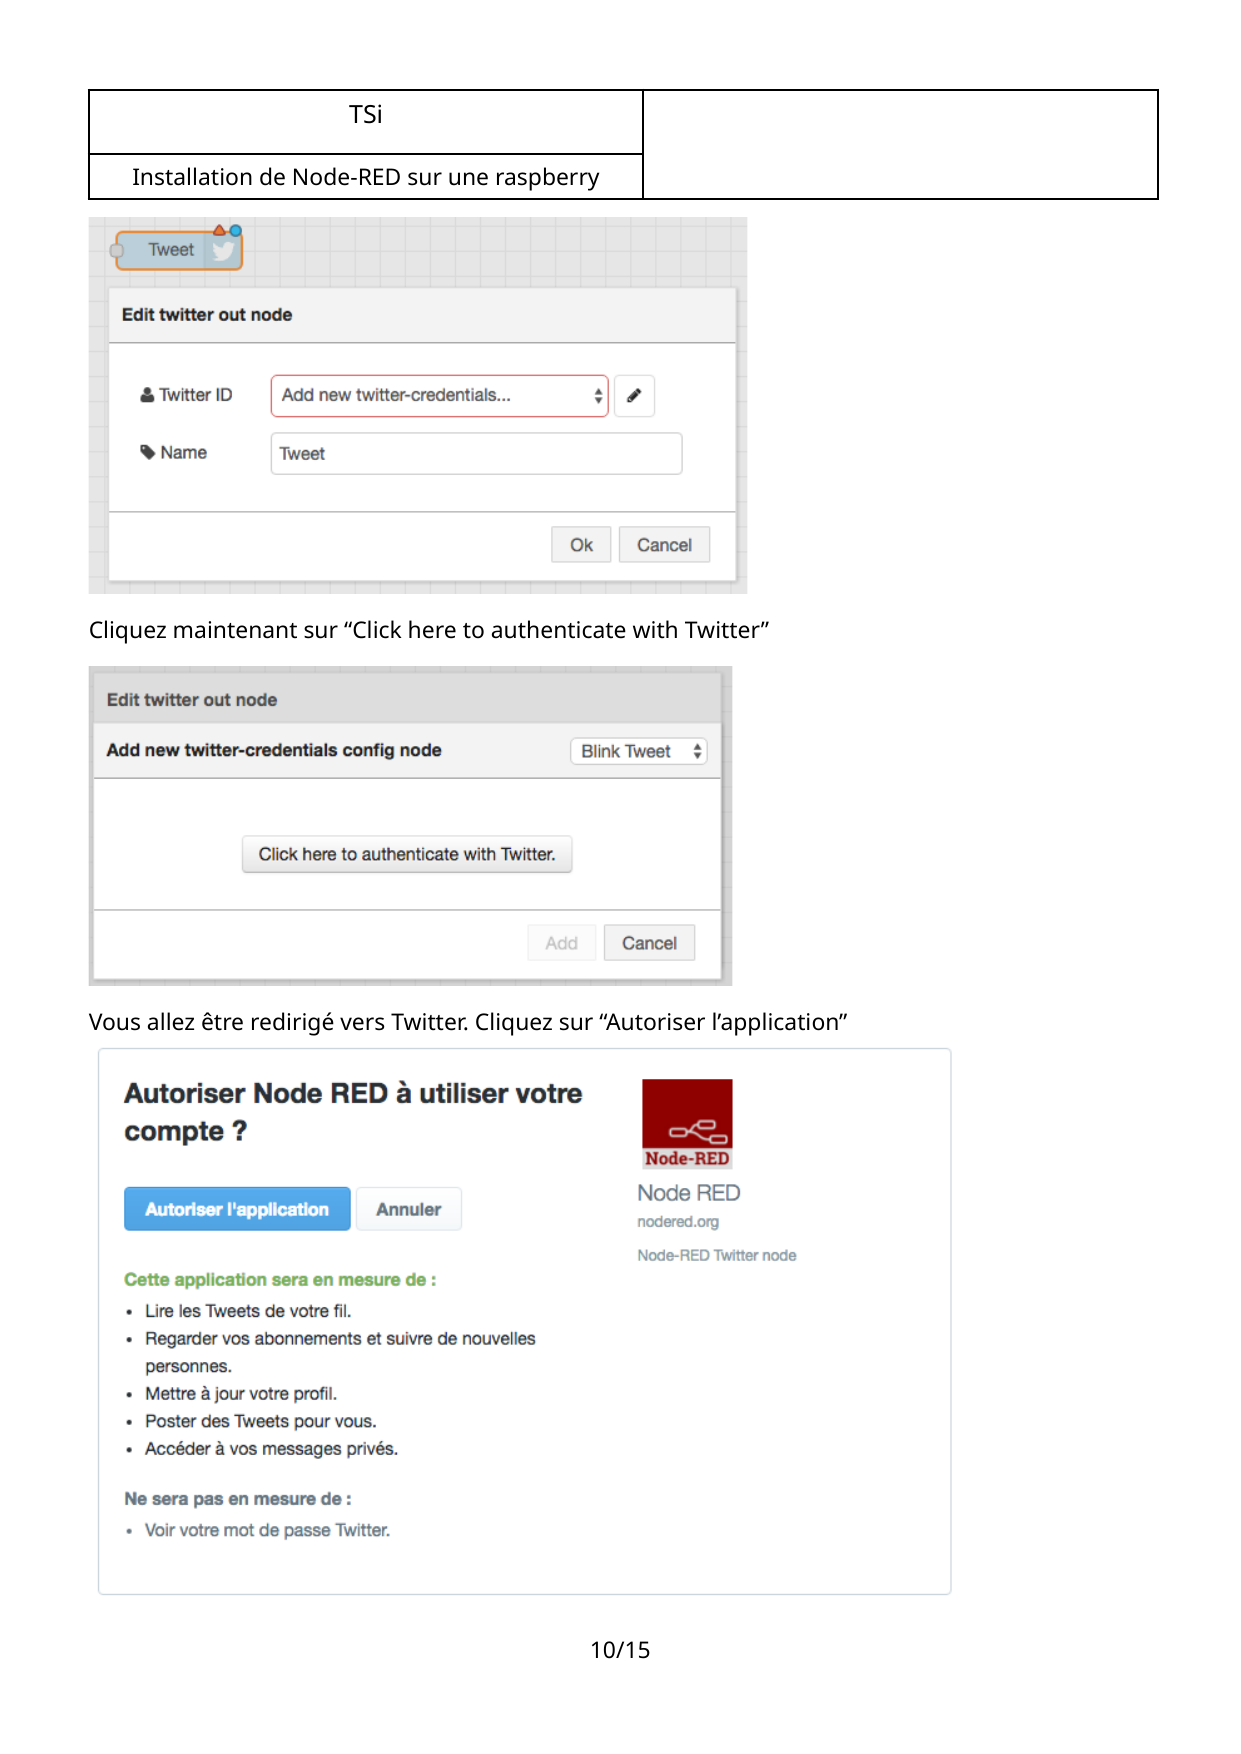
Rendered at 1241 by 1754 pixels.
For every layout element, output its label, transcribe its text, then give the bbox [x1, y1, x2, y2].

text Vous allez être redirigé vers Twitter. Cliquez sur “Autoriser l’application” [88, 1006, 1152, 1603]
picture [88, 217, 748, 594]
text Cliquez maintenant sur “Click here to authenticate with Twitter” [88, 614, 1152, 646]
picture [88, 1043, 963, 1604]
picture [88, 666, 733, 986]
